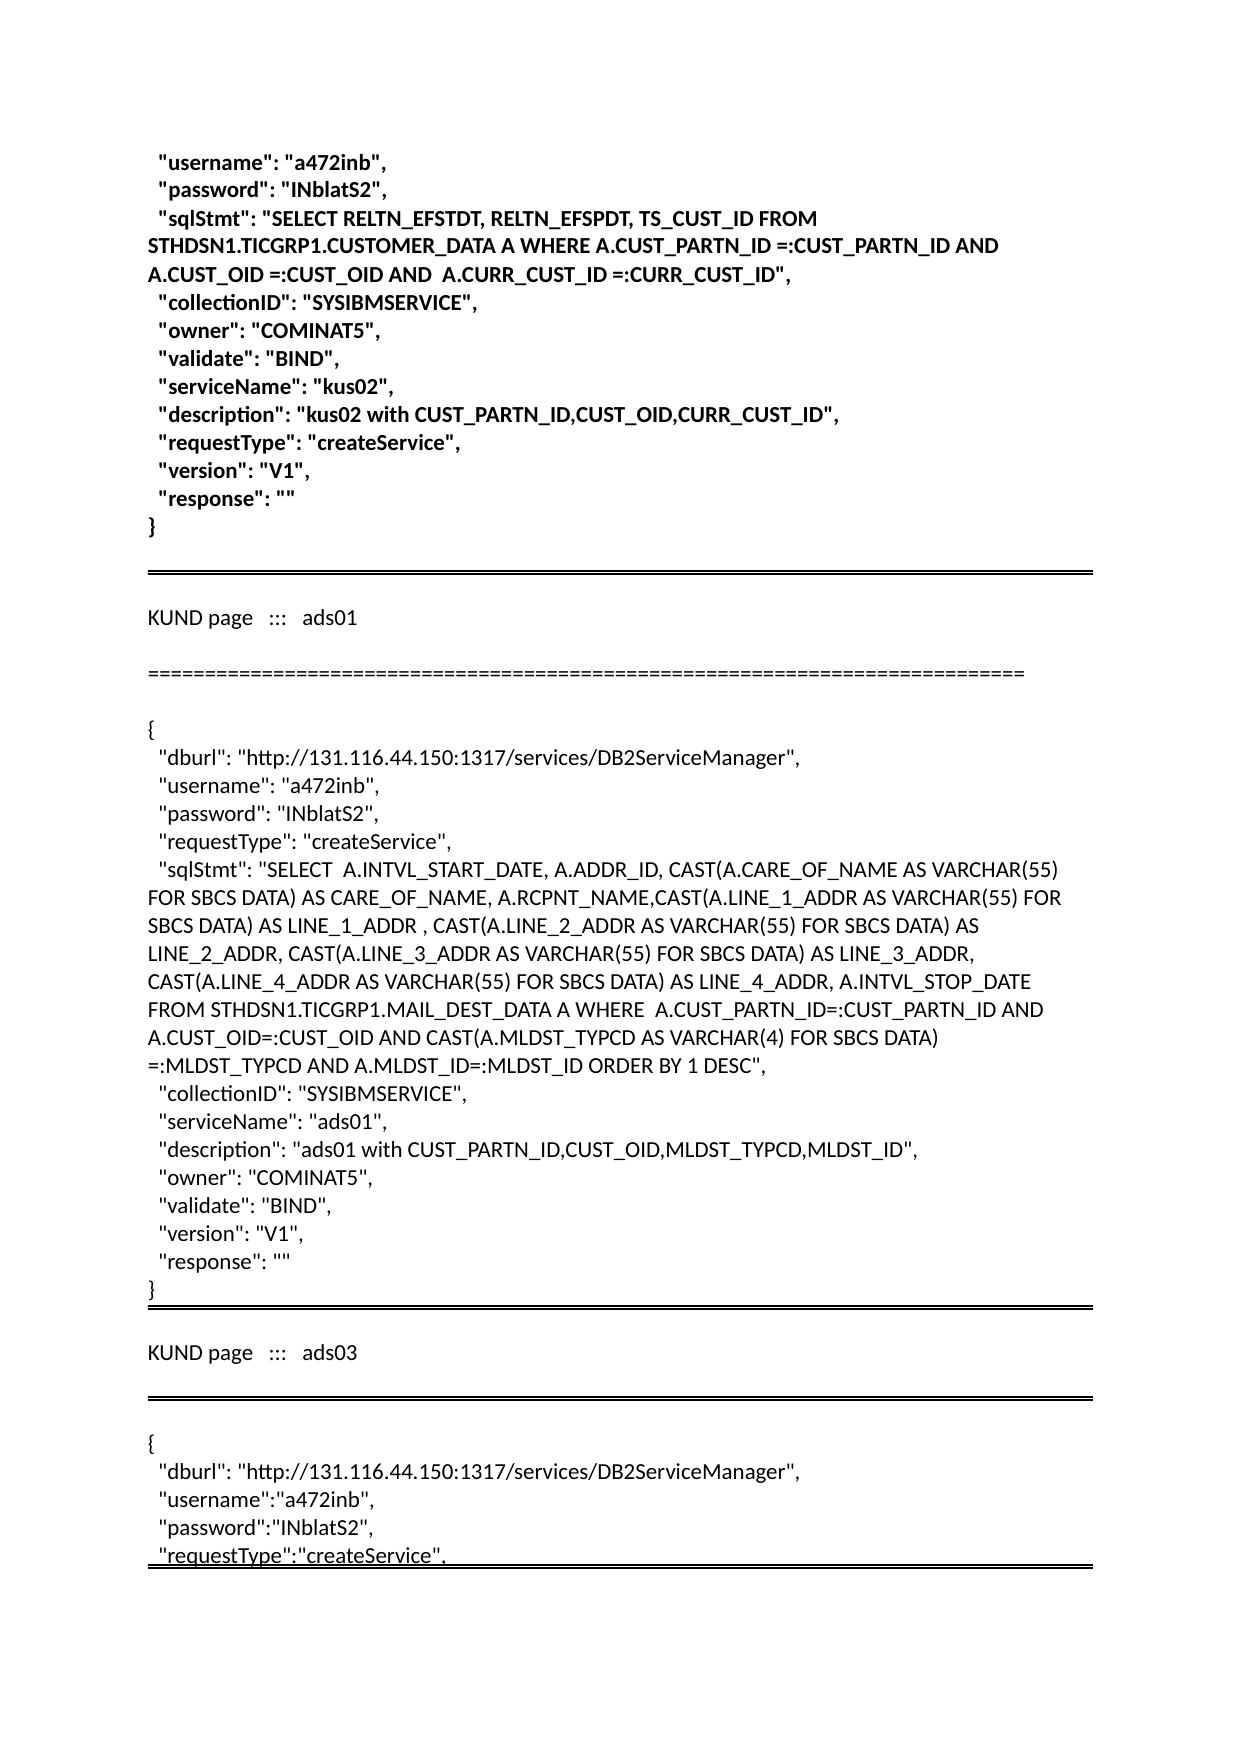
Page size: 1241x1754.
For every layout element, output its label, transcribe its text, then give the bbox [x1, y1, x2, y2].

text "collectionID": "SYSIBMSERVICE", [148, 288, 1093, 316]
text "username": "a472inb", [148, 771, 1093, 799]
text "description": "ads01 with CUST_PARTN_ID,CUST_OID,MLDST_TYPCD,MLDST_ID", [148, 1135, 1093, 1163]
text "requestType":"createService", [148, 1541, 1093, 1564]
text { [148, 715, 1093, 743]
text KUND page ::: ads03 [148, 1338, 1093, 1366]
text "description": "kus02 with CUST_PARTN_ID,CUST_OID,CURR_CUST_ID", [148, 400, 1093, 428]
text "password":"INblatS2", [148, 1513, 1093, 1541]
text { [148, 1429, 1093, 1457]
text } [148, 512, 1093, 540]
text "password": "INblatS2", [148, 176, 1093, 204]
text "sqlStmt": "SELECT A.INTVL_START_DATE, A.ADDR_ID, CAST(A.CARE_OF_NAME AS VARCHAR(55) FOR SBCS DATA) AS CARE_OF_NAME, A.RCPNT_NAME,CAST(A.LINE_1_ADDR AS VARCHAR(55) FOR SBCS DATA) AS LINE_1_ADDR , CAST(A.LINE_2_ADDR AS VARCHAR(55) FOR SBCS DATA) AS LINE_2_ADDR, CAST(A.LINE_3_ADDR AS VARCHAR(55) FOR SBCS DATA) AS LINE_3_ADDR, CAST(A.LINE_4_ADDR AS VARCHAR(55) FOR SBCS DATA) AS LINE_4_ADDR, A.INTVL_STOP_DATE FROM STHDSN1.TICGRP1.MAIL_DEST_DATA A WHERE A.CUST_PARTN_ID=:CUST_PARTN_ID AND A.CUST_OID=:CUST_OID AND CAST(A.MLDST_TYPCD AS VARCHAR(4) FOR SBCS DATA) =:MLDST_TYPCD AND A.MLDST_ID=:MLDST_ID ORDER BY 1 DESC", [148, 855, 1093, 1079]
text ============================================================================= [148, 659, 1093, 687]
text "serviceName": "kus02", [148, 372, 1093, 400]
text "password": "INblatS2", [148, 799, 1093, 827]
text "serviceName": "ads01", [148, 1107, 1093, 1135]
text "requestType": "createService", [148, 827, 1093, 855]
text "username":"a472inb", [148, 1485, 1093, 1513]
text "owner": "COMINAT5", [148, 1163, 1093, 1191]
text "collectionID": "SYSIBMSERVICE", [148, 1079, 1093, 1107]
text } [148, 1275, 1093, 1305]
text "username": "a472inb", [148, 148, 1093, 176]
text KUND page ::: ads01 [148, 603, 1093, 631]
text "dburl": "http://131.116.44.150:1317/services/DB2ServiceManager", [148, 743, 1093, 771]
text "version": "V1", [148, 456, 1093, 484]
text "owner": "COMINAT5", [148, 316, 1093, 344]
text "validate": "BIND", [148, 1191, 1093, 1219]
text "response": "" [148, 1247, 1093, 1275]
text "validate": "BIND", [148, 344, 1093, 372]
text "response": "" [148, 484, 1093, 512]
text "requestType": "createService", [148, 428, 1093, 456]
text "dburl": "http://131.116.44.150:1317/services/DB2ServiceManager", [148, 1457, 1093, 1485]
text "version": "V1", [148, 1219, 1093, 1247]
text "sqlStmt": "SELECT RELTN_EFSTDT, RELTN_EFSPDT, TS_CUST_ID FROM STHDSN1.TICGRP1.CUSTOMER_DATA A WHERE A.CUST_PARTN_ID =:CUST_PARTN_ID AND A.CUST_OID =:CUST_OID AND A.CURR_CUST_ID =:CURR_CUST_ID", [148, 204, 1093, 288]
